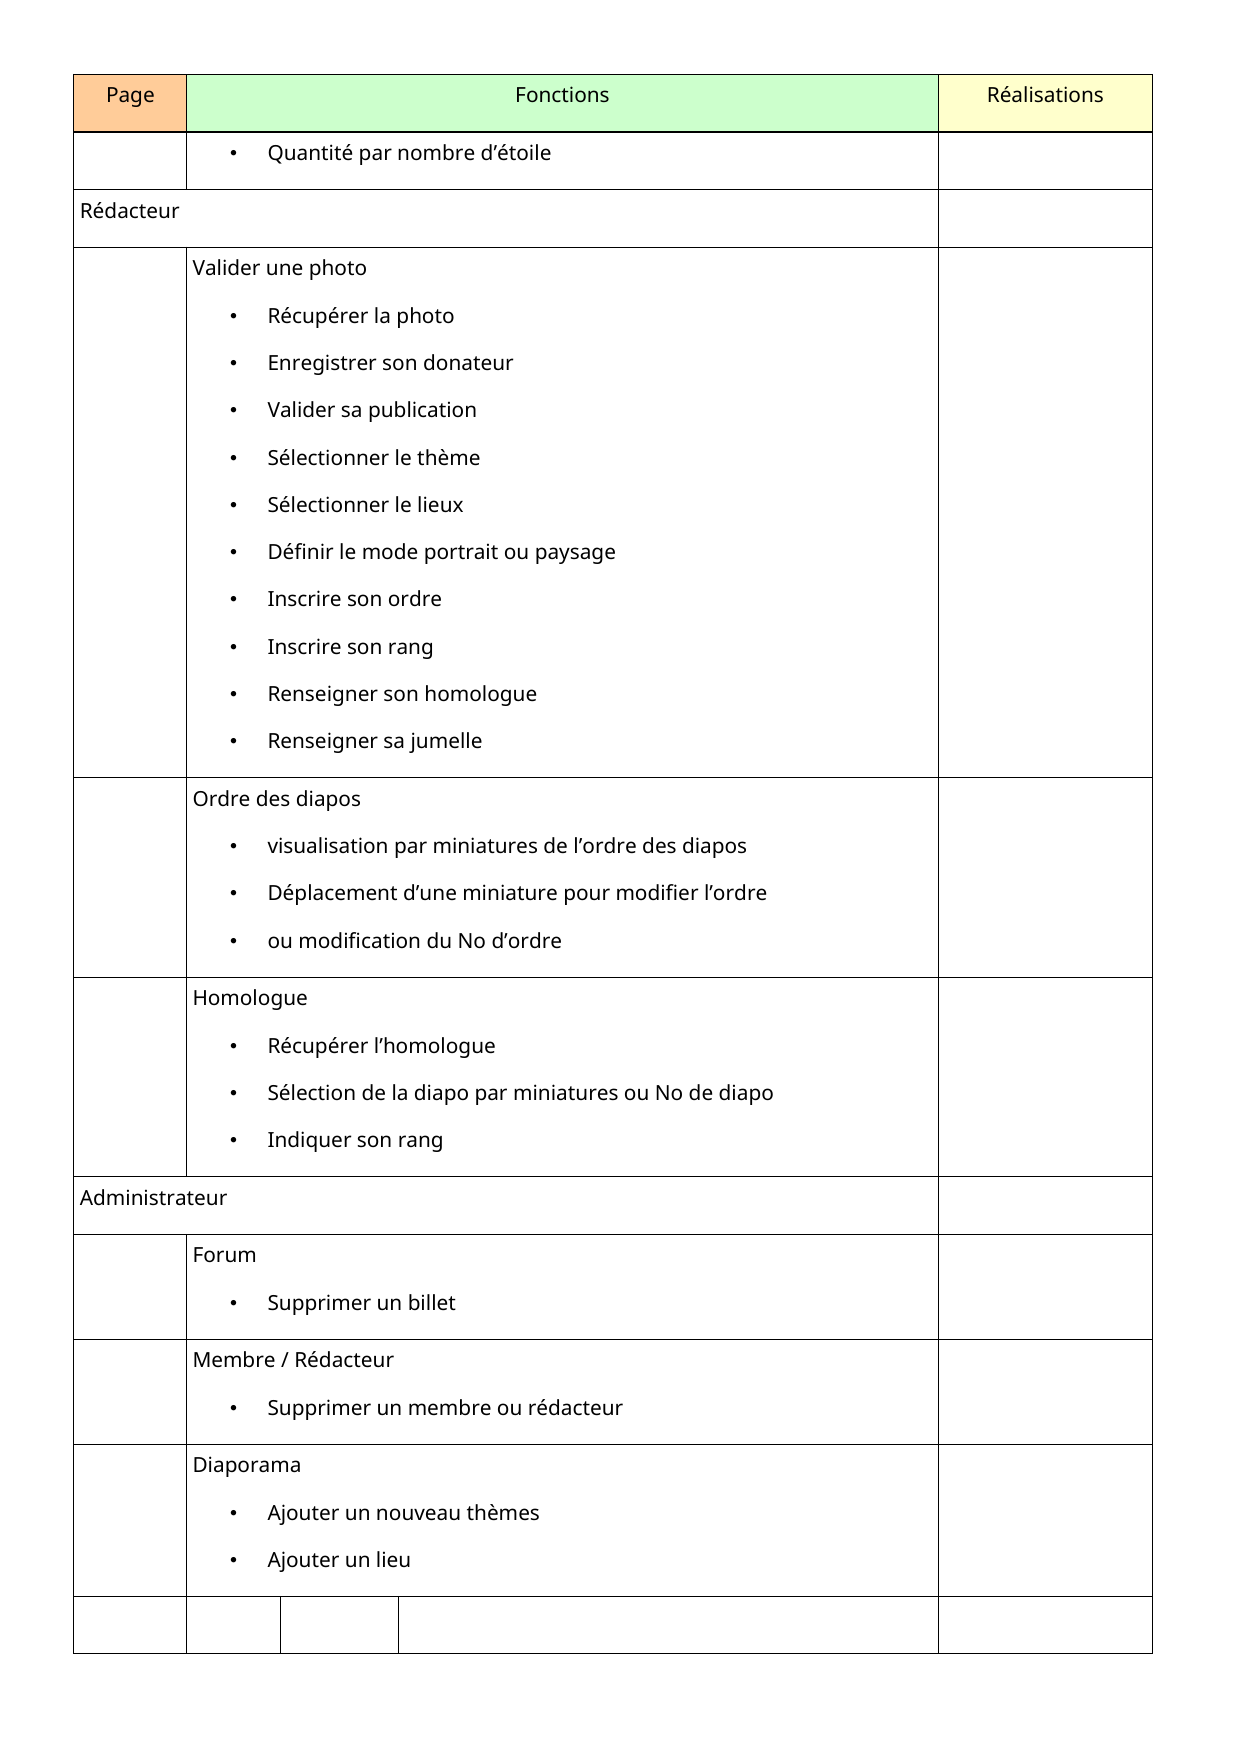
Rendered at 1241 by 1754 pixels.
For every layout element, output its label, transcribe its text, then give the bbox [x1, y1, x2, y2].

table_cell [939, 1340, 1152, 1443]
table_cell [74, 1340, 186, 1443]
table_cell [74, 248, 186, 777]
table_cell Membre / Rédacteur Supprimer un membre ou rédacteur [187, 1340, 938, 1443]
table_cell Diaporama Ajouter un nouveau thèmes Ajouter un lieu [187, 1445, 938, 1596]
table_cell [74, 1235, 186, 1339]
table_cell [939, 133, 1152, 189]
table_cell [939, 248, 1152, 777]
table_cell [281, 1597, 398, 1653]
table_cell Homologue Récupérer l’homologue Sélection de la diapo par miniatures ou No de diapo Indiquer son rang [187, 978, 938, 1176]
table_cell [74, 978, 186, 1176]
table_cell [939, 1597, 1152, 1653]
table_cell [939, 1235, 1152, 1339]
table_cell Valider une photo Récupérer la photo Enregistrer son donateur Valider sa publication Sélectionner le thème Sélectionner le lieux Définir le mode portrait ou paysage Inscrire son ordre Inscrire son rang Renseigner son homologue Renseigner sa jumelle [187, 248, 938, 777]
table_cell [399, 1597, 938, 1653]
table_cell [74, 133, 186, 189]
table_cell [939, 1177, 1152, 1234]
table_cell Rédacteur [74, 190, 938, 247]
table_cell Étoiles : Possibilité de voter 0 à 5 étoiles Quantité par nombre d’étoile [187, 133, 938, 189]
table_cell [939, 778, 1152, 977]
table_cell [74, 1597, 186, 1653]
table_cell [187, 1597, 280, 1653]
table_header Réalisations [939, 75, 1152, 131]
table_cell [939, 190, 1152, 247]
table_cell [74, 778, 186, 977]
table_header Page [74, 75, 186, 131]
table_cell [939, 1445, 1152, 1596]
table_cell [74, 1445, 186, 1596]
table_cell Ordre des diapos visualisation par miniatures de l’ordre des diapos Déplacement d’une miniature pour modifier l’ordre ou modification du No d’ordre [187, 778, 938, 977]
table_cell Administrateur [74, 1177, 938, 1234]
table_header Fonctions [187, 75, 938, 131]
table_cell [939, 978, 1152, 1176]
table_cell Forum Supprimer un billet [187, 1235, 938, 1339]
